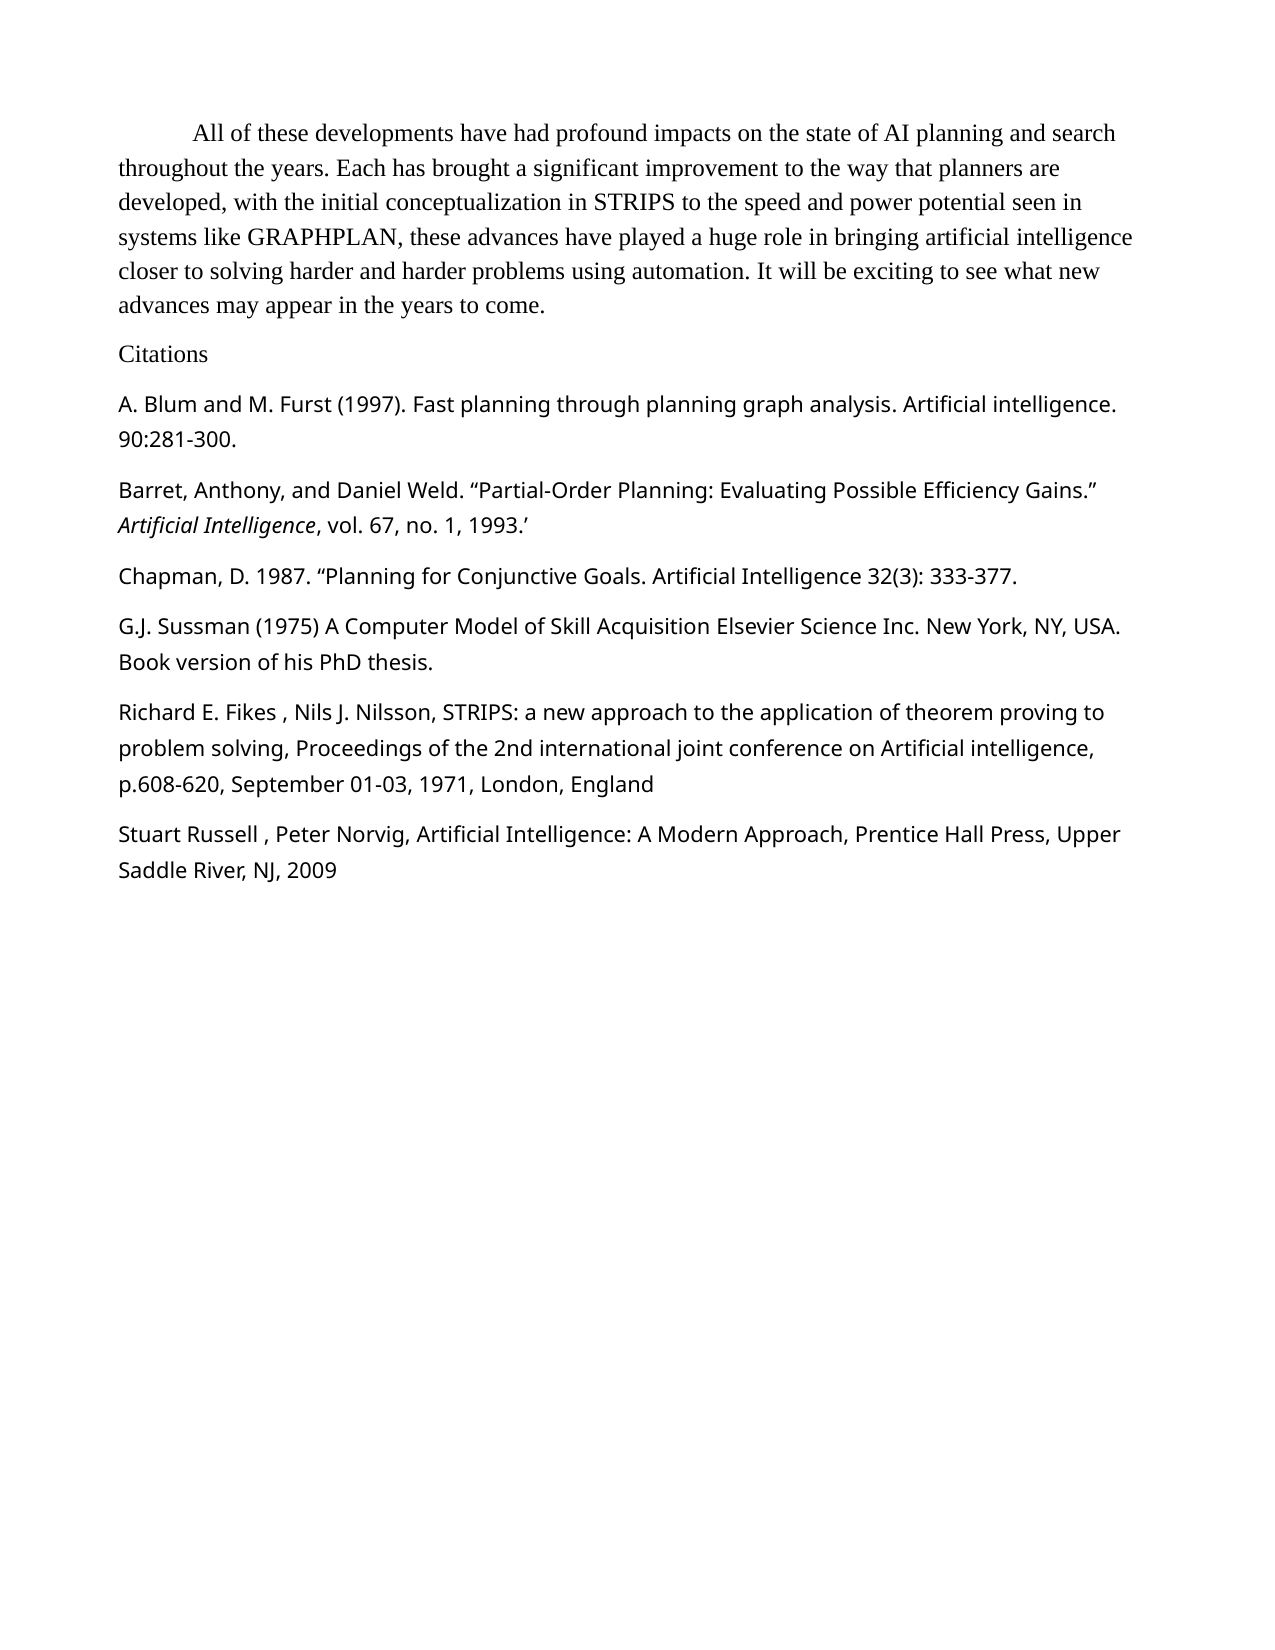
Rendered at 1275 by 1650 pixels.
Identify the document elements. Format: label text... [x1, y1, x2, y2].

text G.J. Sussman (1975) A Computer Model of Skill Acquisition Elsevier Science Inc. New York, NY, USA. Book version of his PhD thesis. [118, 611, 1157, 677]
text Richard E. Fikes , Nils J. Nilsson, STRIPS: a new approach to the application of theorem proving to problem solving, Proceedings of the 2nd international joint conference on Artificial intelligence, p.608-620, September 01-03, 1971, London, England [118, 697, 1157, 798]
text A. Blum and M. Furst (1997). Fast planning through planning graph analysis. Artificial intelligence. 90:281-300. [118, 389, 1157, 454]
text Stuart Russell , Peter Norvig, Artificial Intelligence: A Modern Approach, Prentice Hall Press, Upper Saddle River, NJ, 2009 [118, 819, 1157, 884]
text Barret, Anthony, and Daniel Weld. “Partial-Order Planning: Evaluating Possible Efficiency Gains.” Artificial Intelligence, vol. 67, no. 1, 1993.’ [118, 475, 1157, 540]
text Citations [118, 339, 1157, 368]
text Chapman, D. 1987. “Planning for Conjunctive Goals. Artificial Intelligence 32(3): 333-377. [118, 561, 1157, 591]
text All of these developments have had profound impacts on the state of AI planning and search throughout the years. Each has brought a significant improvement to the way that planners are developed, with the initial conceptualization in STRIPS to the speed and power potential seen in systems like GRAPHPLAN, these advances have played a huge role in bringing artificial intelligence closer to solving harder and harder problems using automation. It will be exciting to see what new advances may appear in the years to come. [118, 118, 1157, 319]
